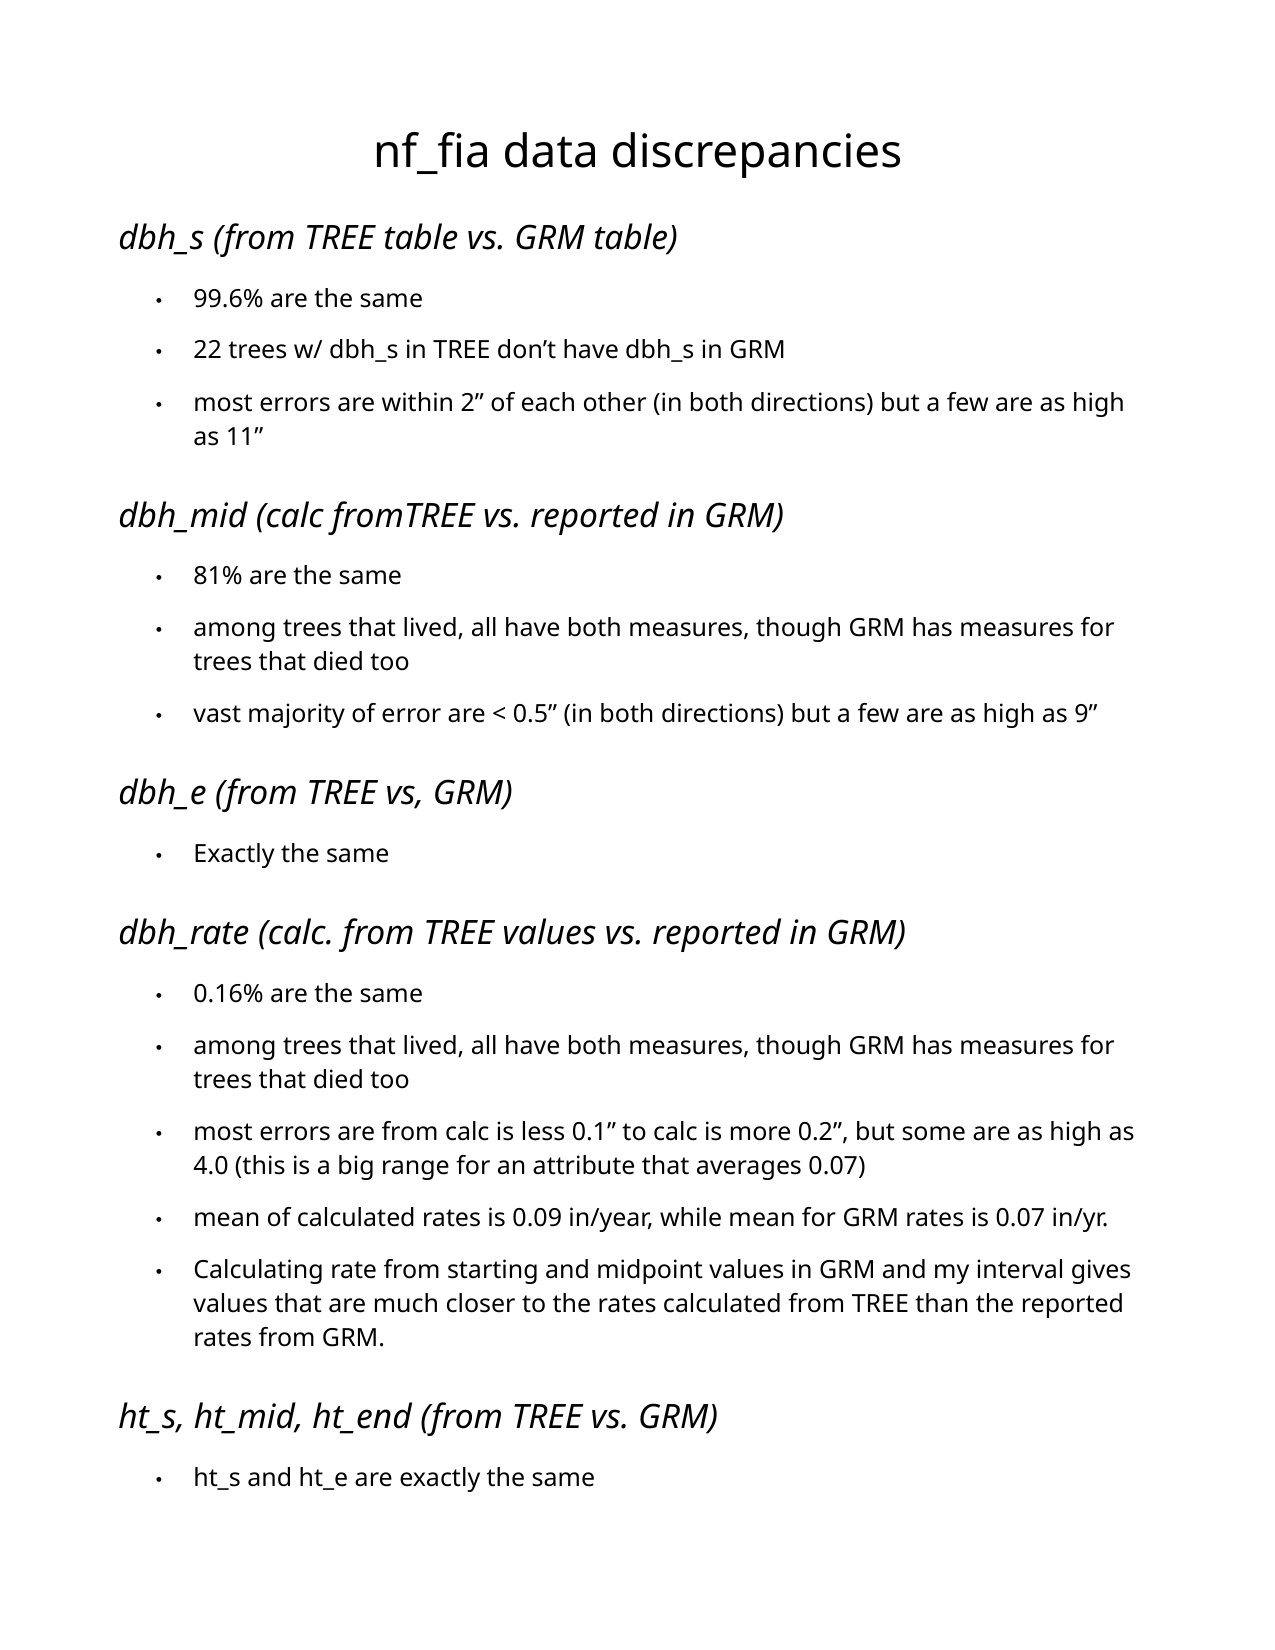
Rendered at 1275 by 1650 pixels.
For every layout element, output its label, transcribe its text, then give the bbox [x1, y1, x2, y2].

subtitle ht_s, ht_mid, ht_end (from TREE vs. GRM) [118, 1392, 1157, 1438]
list Calculating rate from starting and midpoint values in GRM and my interval gives values that are much closer to the rates calculated from TREE than the reported rates from GRM. [156, 1251, 1157, 1353]
title nf_fia data discrepancies [118, 118, 1157, 181]
subtitle dbh_e (from TREE vs, GRM) [118, 769, 1157, 815]
list Exactly the same [156, 836, 1157, 870]
subtitle dbh_s (from TREE table vs. GRM table) [118, 213, 1157, 259]
list among trees that lived, all have both measures, though GRM has measures for trees that died too [156, 1027, 1157, 1095]
list mean of calculated rates is 0.09 in/year, while mean for GRM rates is 0.07 in/yr. [156, 1199, 1157, 1233]
list ht_s and ht_e are exactly the same [156, 1459, 1157, 1493]
list vast majority of error are < 0.5” (in both directions) but a few are as high as 9” [156, 696, 1157, 730]
subtitle dbh_rate (calc. from TREE values vs. reported in GRM) [118, 909, 1157, 954]
subtitle dbh_mid (calc fromTREE vs. reported in GRM) [118, 491, 1157, 537]
list most errors are from calc is less 0.1” to calc is more 0.2”, but some are as high as 4.0 (this is a big range for an attribute that averages 0.07) [156, 1113, 1157, 1181]
list most errors are within 2” of each other (in both directions) but a few are as high as 11” [156, 384, 1157, 452]
list 22 trees w/ dbh_s in TREE don’t have dbh_s in GRM [156, 332, 1157, 366]
list among trees that lived, all have both measures, though GRM has measures for trees that died too [156, 610, 1157, 678]
list 99.6% are the same [156, 280, 1157, 314]
list 0.16% are the same [156, 975, 1157, 1009]
list 81% are the same [156, 558, 1157, 592]
